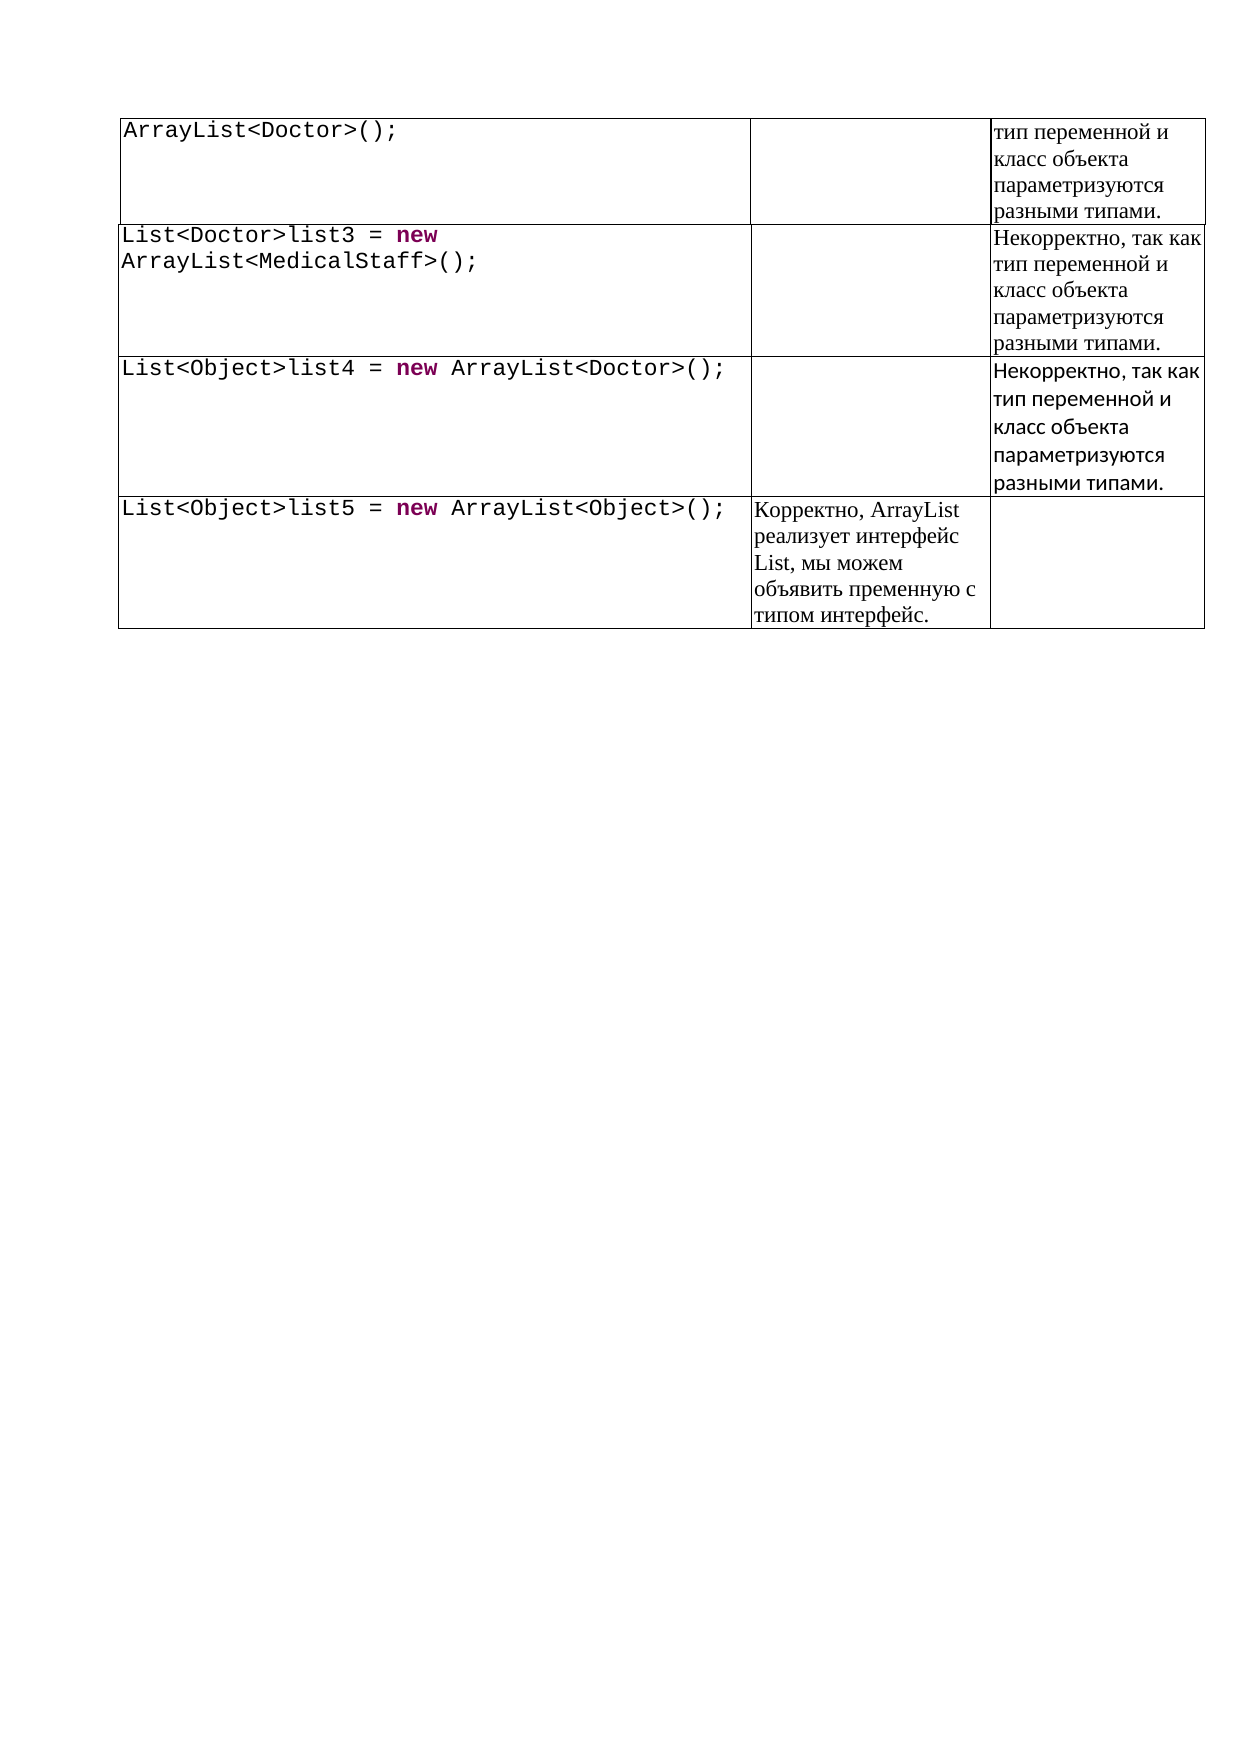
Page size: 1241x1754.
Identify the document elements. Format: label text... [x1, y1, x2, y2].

table_cell [752, 357, 990, 496]
table_header [752, 225, 990, 356]
table_cell тип переменной и класс объекта параметризуются разными типами. [992, 119, 1205, 224]
table_cell List<Object>list4 = new ArrayList<Doctor>(); [119, 357, 751, 496]
table_cell Некорректно, так как тип переменной и класс объекта параметризуются разными типами. [991, 357, 1204, 496]
table_cell ArrayList<Doctor>(); [121, 119, 750, 224]
table_cell [751, 119, 990, 224]
table_cell Корректно, ArrayList реализует интерфейс List, мы можем объявить пременную с типом интерфейс. [752, 497, 990, 628]
table_cell [991, 497, 1204, 628]
table_header List<Doctor>list3 = new ArrayList<MedicalStaff>(); [119, 225, 751, 356]
table_cell List<Object>list5 = new ArrayList<Object>(); [119, 497, 751, 628]
table_header Некорректно, так как тип переменной и класс объекта параметризуются разными типами. [991, 225, 1204, 356]
